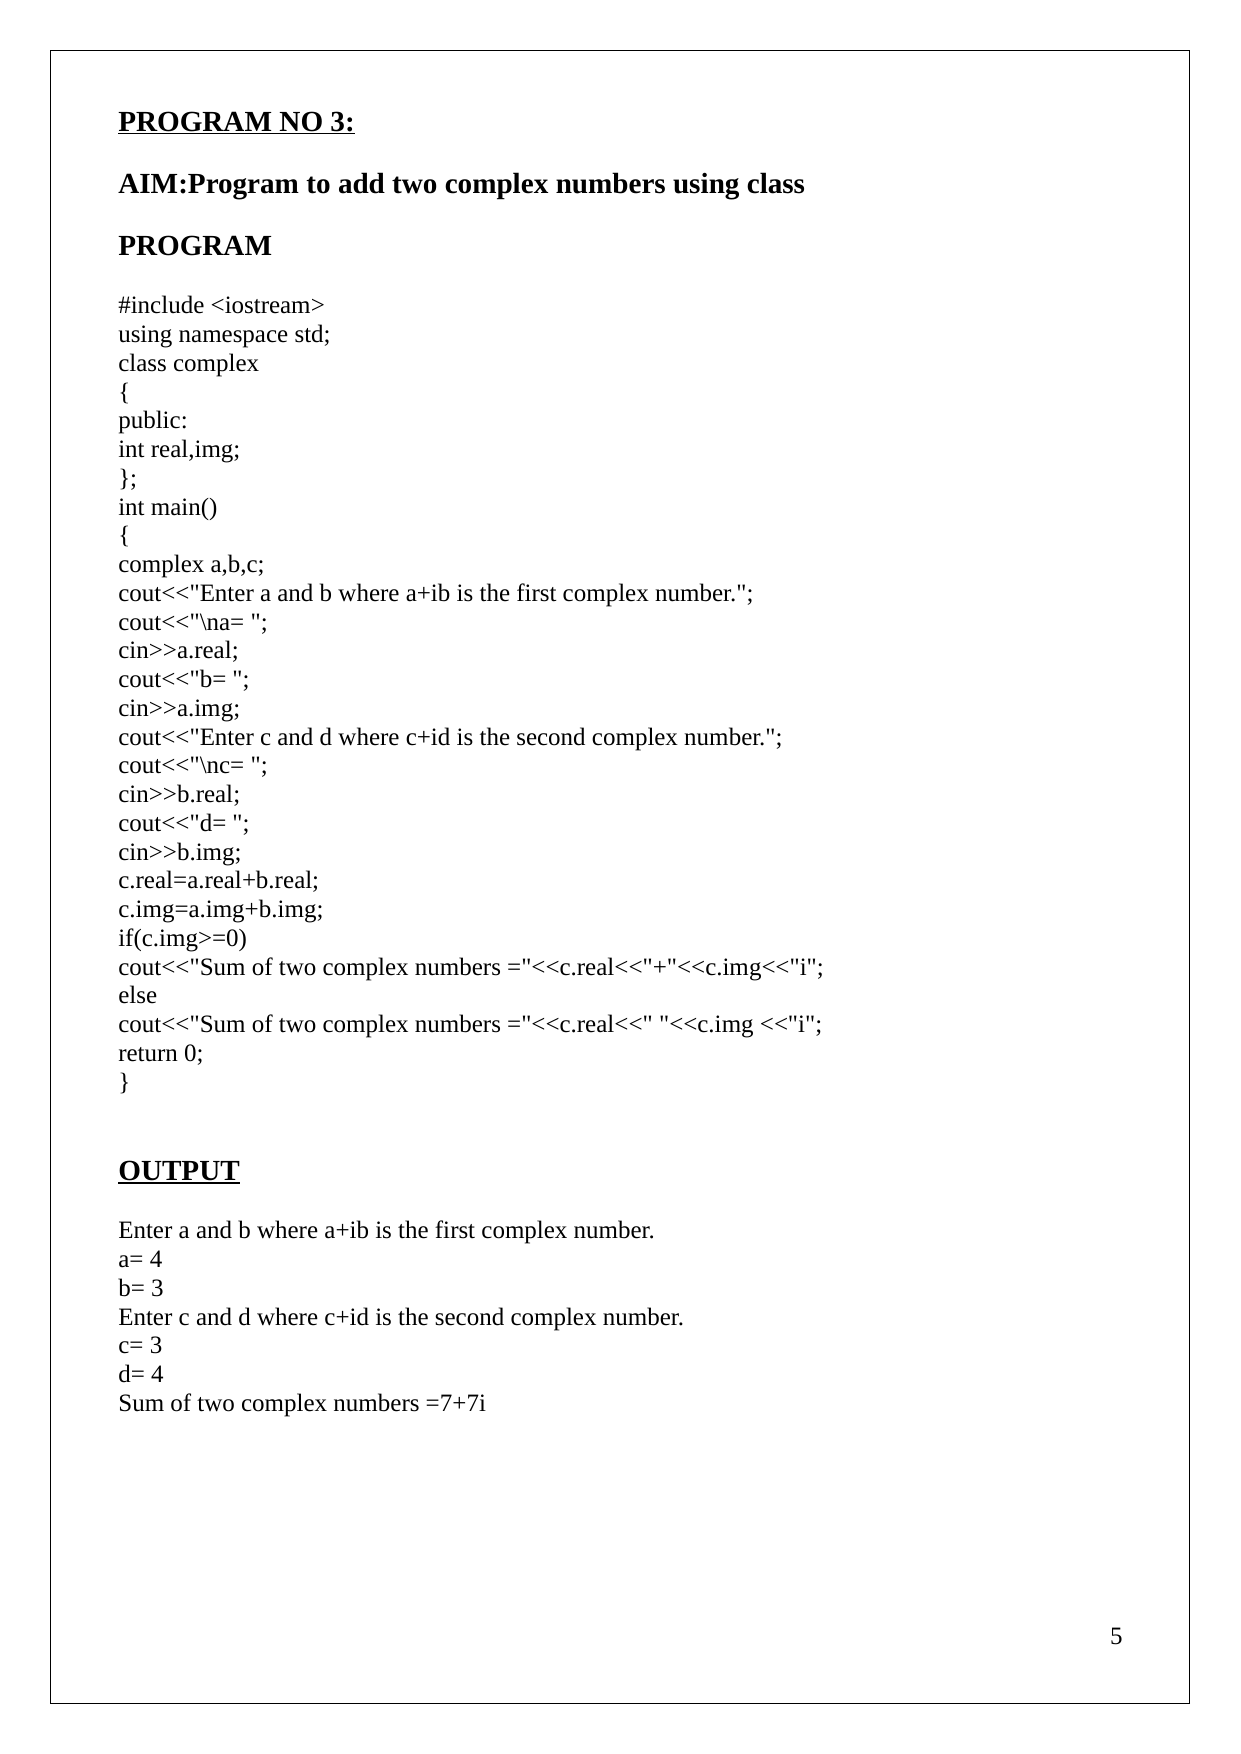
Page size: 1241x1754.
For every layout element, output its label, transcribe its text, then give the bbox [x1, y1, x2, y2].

text cout<<"Enter a and b where a+ib is the first complex number."; [118, 578, 1122, 607]
text #include <iostream> [118, 291, 1122, 319]
text return 0; [118, 1038, 1122, 1067]
text Enter c and d where c+id is the second complex number. [118, 1302, 1122, 1330]
text cout<<"d= "; [118, 808, 1122, 837]
text AIM:Program to add two complex numbers using class [118, 166, 1122, 199]
text complex a,b,c; [118, 549, 1122, 578]
text d= 4 [118, 1359, 1122, 1388]
text b= 3 [118, 1273, 1122, 1302]
text int real,img; [118, 434, 1122, 463]
text cin>>a.real; [118, 636, 1122, 664]
text Sum of two complex numbers =7+7i [118, 1388, 1122, 1417]
text cout<<"\nc= "; [118, 751, 1122, 779]
text if(c.img>=0) [118, 923, 1122, 952]
text cout<<"Sum of two complex numbers ="<<c.real<<"+"<<c.img<<"i"; [118, 952, 1122, 981]
text class complex [118, 348, 1122, 377]
text } [118, 1067, 1122, 1096]
text cout<<"Sum of two complex numbers ="<<c.real<<" "<<c.img <<"i"; [118, 1009, 1122, 1038]
text { [118, 377, 1122, 406]
text cin>>b.real; [118, 779, 1122, 808]
text Enter a and b where a+ib is the first complex number. [118, 1215, 1122, 1244]
text cin>>a.img; [118, 693, 1122, 722]
text }; [118, 463, 1122, 492]
text c.real=a.real+b.real; [118, 866, 1122, 894]
text int main() [118, 492, 1122, 521]
text cout<<"\na= "; [118, 607, 1122, 636]
text cout<<"Enter c and d where c+id is the second complex number."; [118, 722, 1122, 751]
text PROGRAM [118, 228, 1122, 262]
text { [118, 521, 1122, 549]
text a= 4 [118, 1244, 1122, 1273]
text c.img=a.img+b.img; [118, 894, 1122, 923]
text cin>>b.img; [118, 837, 1122, 866]
text OUTPUT [118, 1153, 1122, 1187]
text PROGRAM NO 3: [118, 104, 1122, 137]
text c= 3 [118, 1330, 1122, 1359]
text using namespace std; [118, 319, 1122, 348]
text public: [118, 406, 1122, 434]
text cout<<"b= "; [118, 664, 1122, 693]
text else [118, 981, 1122, 1009]
